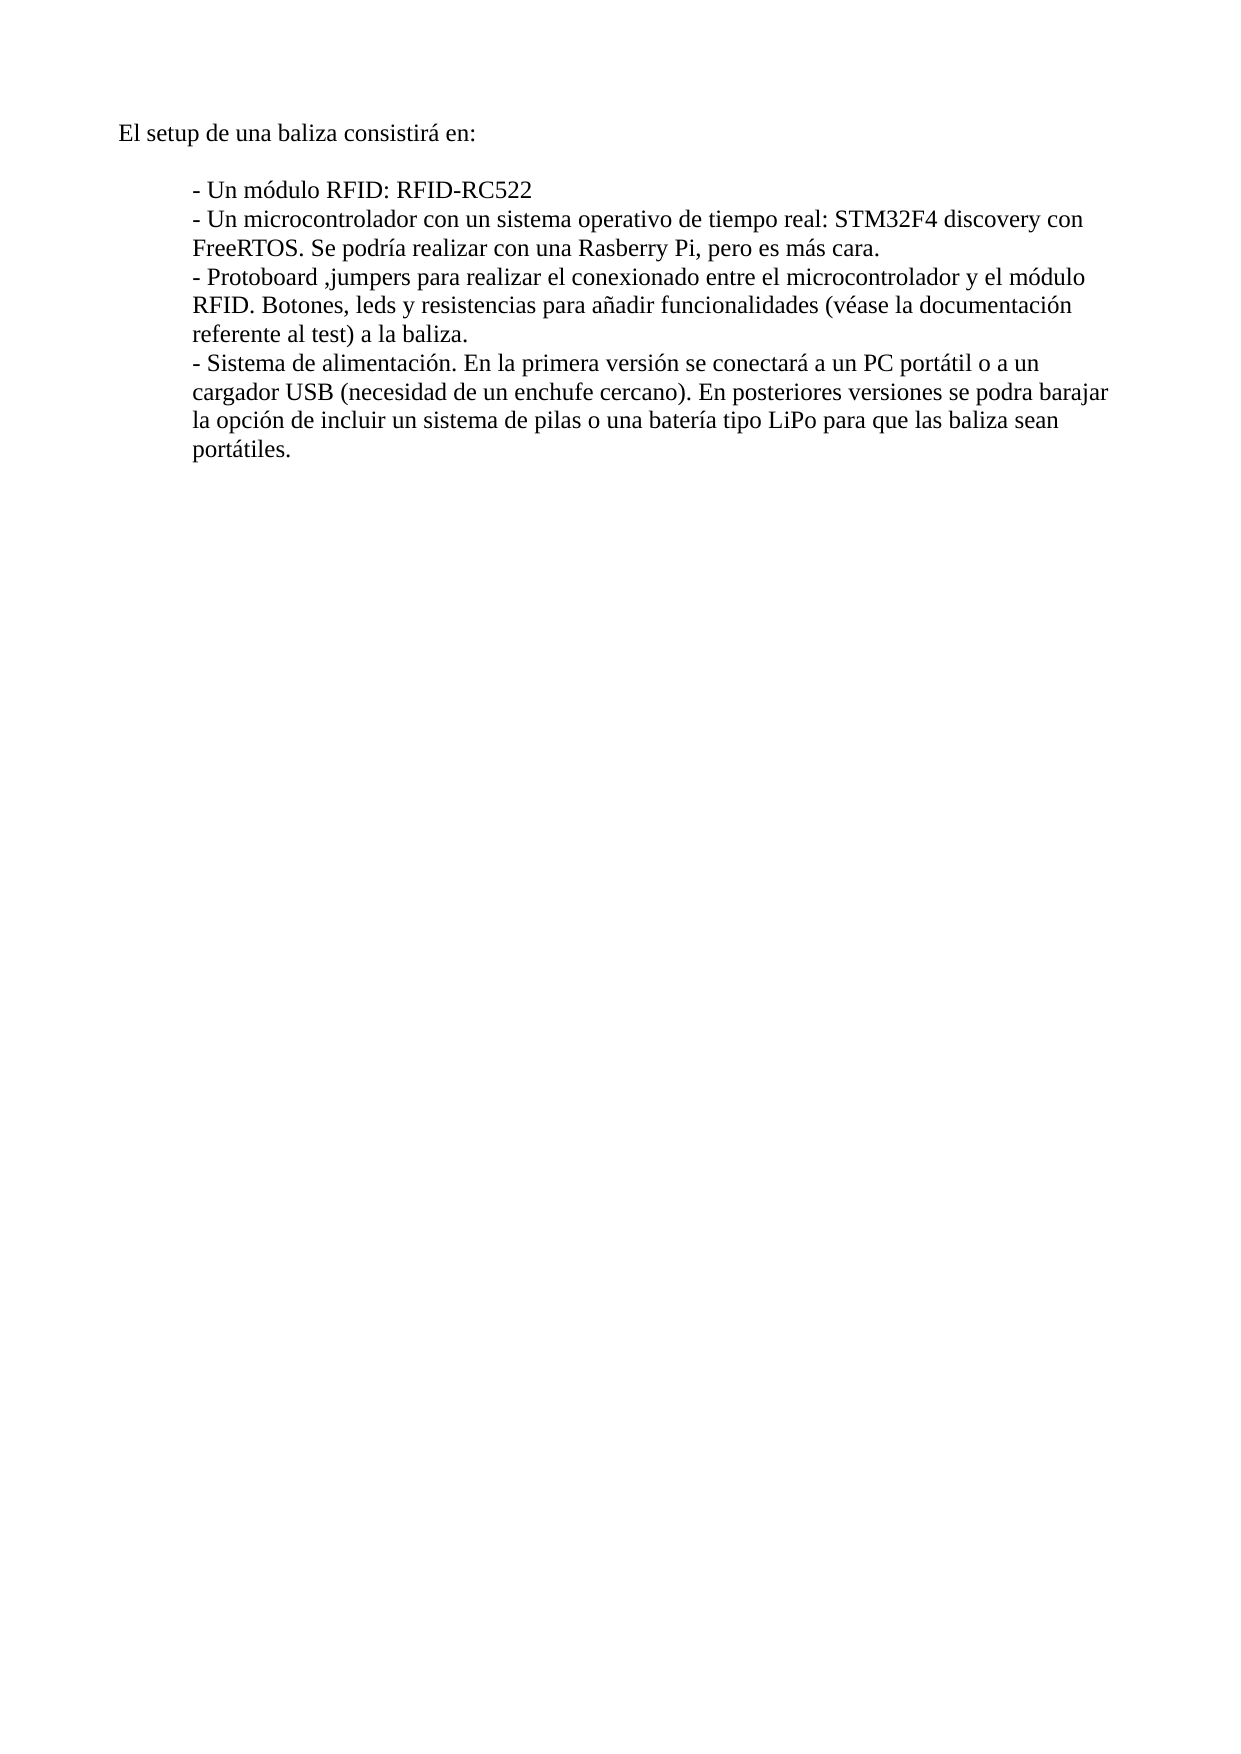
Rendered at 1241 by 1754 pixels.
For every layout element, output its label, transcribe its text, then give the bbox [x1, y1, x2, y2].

text - Un módulo RFID: RFID-RC522 [118, 176, 1122, 204]
text El setup de una baliza consistirá en: [118, 118, 1122, 147]
text - Sistema de alimentación. En la primera versión se conectará a un PC portátil o a un cargador USB (necesidad de un enchufe cercano). En posteriores versiones se podra barajar la opción de incluir un sistema de pilas o una batería tipo LiPo para que las baliza sean portátiles. [118, 348, 1122, 463]
text - Protoboard ,jumpers para realizar el conexionado entre el microcontrolador y el módulo RFID. Botones, leds y resistencias para añadir funcionalidades (véase la documentación referente al test) a la baliza. [118, 262, 1122, 348]
text - Un microcontrolador con un sistema operativo de tiempo real: STM32F4 discovery con FreeRTOS. Se podría realizar con una Rasberry Pi, pero es más cara. [118, 204, 1122, 262]
